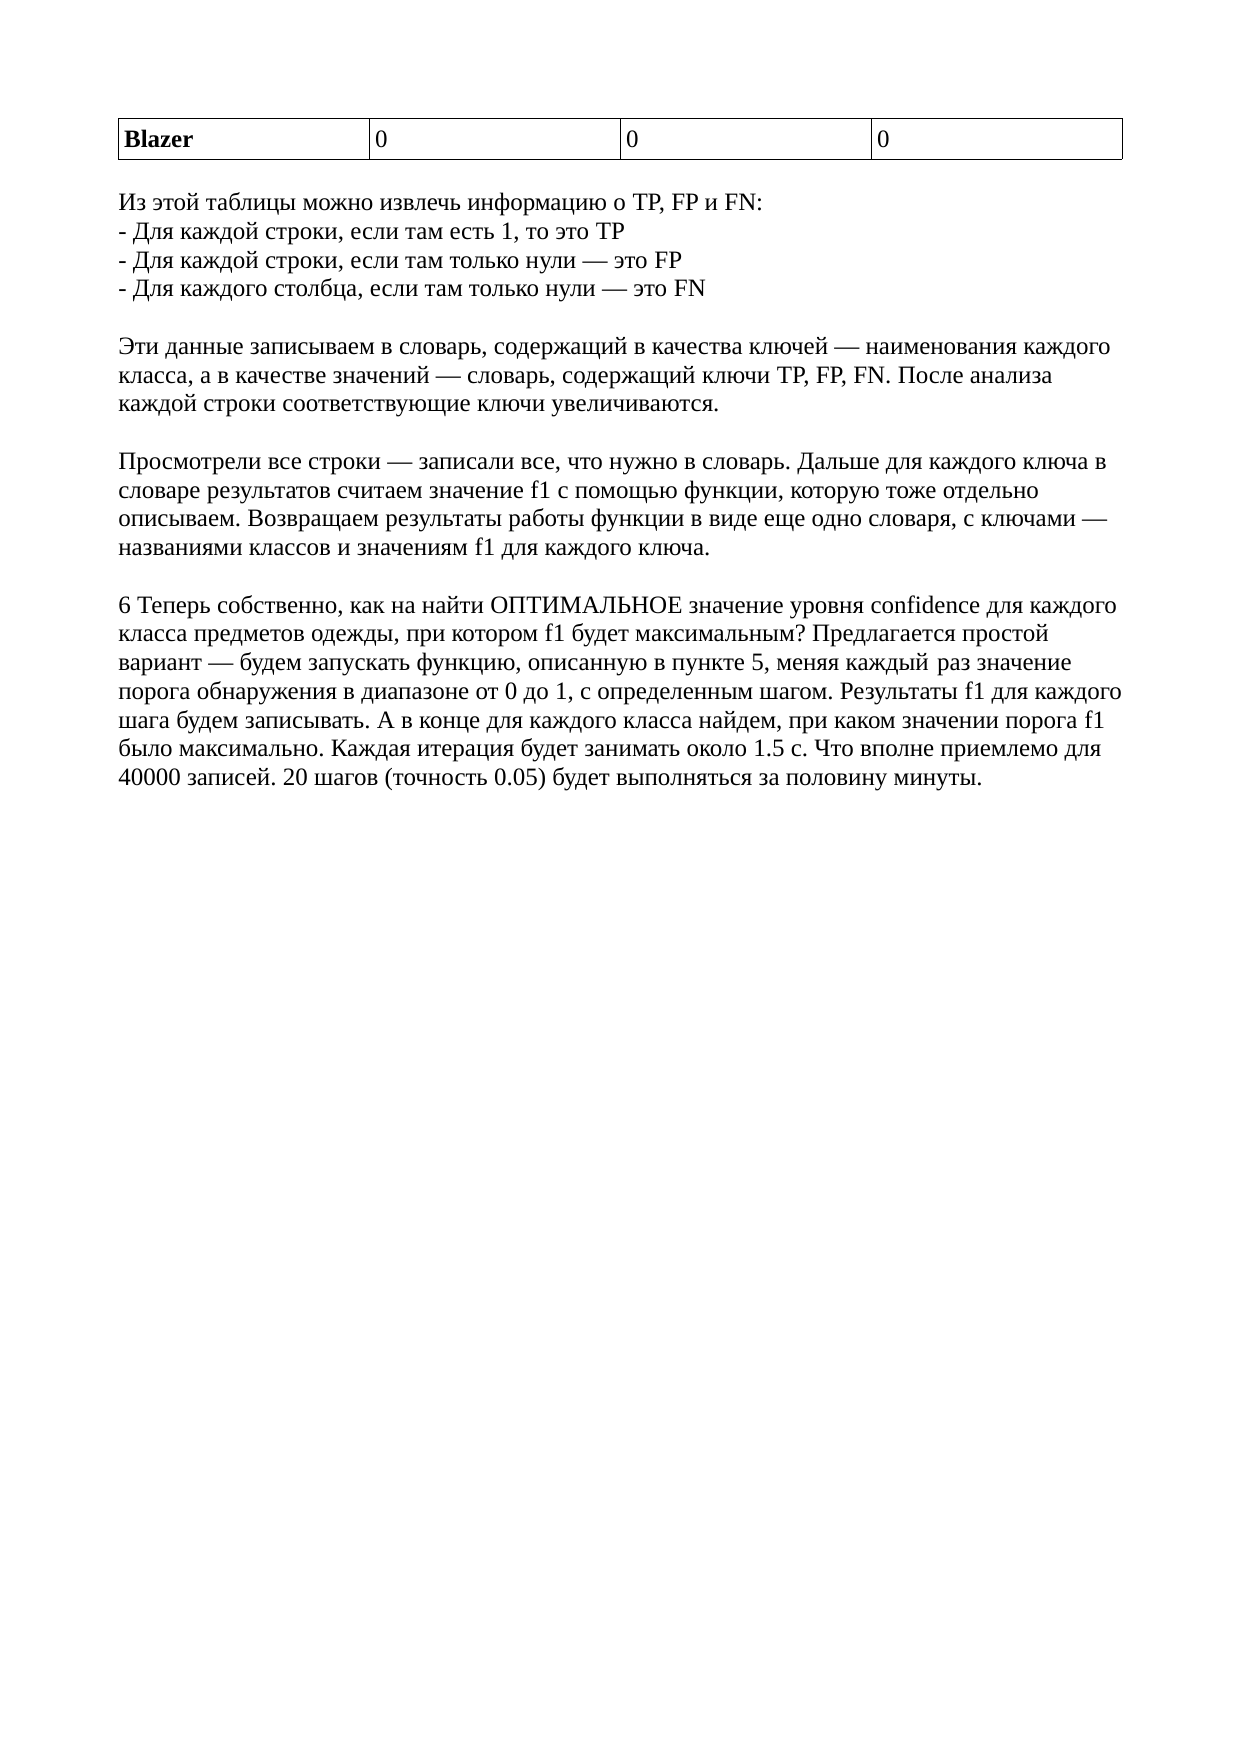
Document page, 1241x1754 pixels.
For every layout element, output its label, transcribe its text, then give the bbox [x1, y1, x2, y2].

table_cell 0 [621, 119, 871, 158]
text - Для каждой строки, если там только нули — это FP [118, 245, 1122, 273]
table_cell 0 [872, 119, 1122, 158]
text 6 Теперь собственно, как на найти ОПТИМАЛЬНОЕ значение уровня confidence для каждого класса предметов одежды, при котором f1 будет максимальным? Предлагается простой вариант — будем запускать функцию, описанную в пункте 5, меняя каждый раз значение порога обнаружения в диапазоне от 0 до 1, с определенным шагом. Результаты f1 для каждого шага будем записывать. А в конце для каждого класса найдем, при каком значении порога f1 было максимально. Каждая итерация будет занимать около 1.5 с. Что вполне приемлемо для 40000 записей. 20 шагов (точность 0.05) будет выполняться за половину минуты. [118, 590, 1122, 791]
table_cell 0 [370, 119, 620, 158]
table_cell Blazer [119, 119, 369, 158]
text - Для каждой строки, если там есть 1, то это TP [118, 216, 1122, 245]
text Просмотрели все строки — записали все, что нужно в словарь. Дальше для каждого ключа в словаре результатов считаем значение f1 с помощью функции, которую тоже отдельно описываем. Возвращаем результаты работы функции в виде еще одно словаря, с ключами — названиями классов и значениям f1 для каждого ключа. [118, 446, 1122, 561]
text - Для каждого столбца, если там только нули — это FN [118, 273, 1122, 302]
text Из этой таблицы можно извлечь информацию о TP, FP и FN: [118, 187, 1122, 216]
text Эти данные записываем в словарь, содержащий в качества ключей — наименования каждого класса, а в качестве значений — словарь, содержащий ключи TP, FP, FN. После анализа каждой строки соответствующие ключи увеличиваются. [118, 331, 1122, 417]
